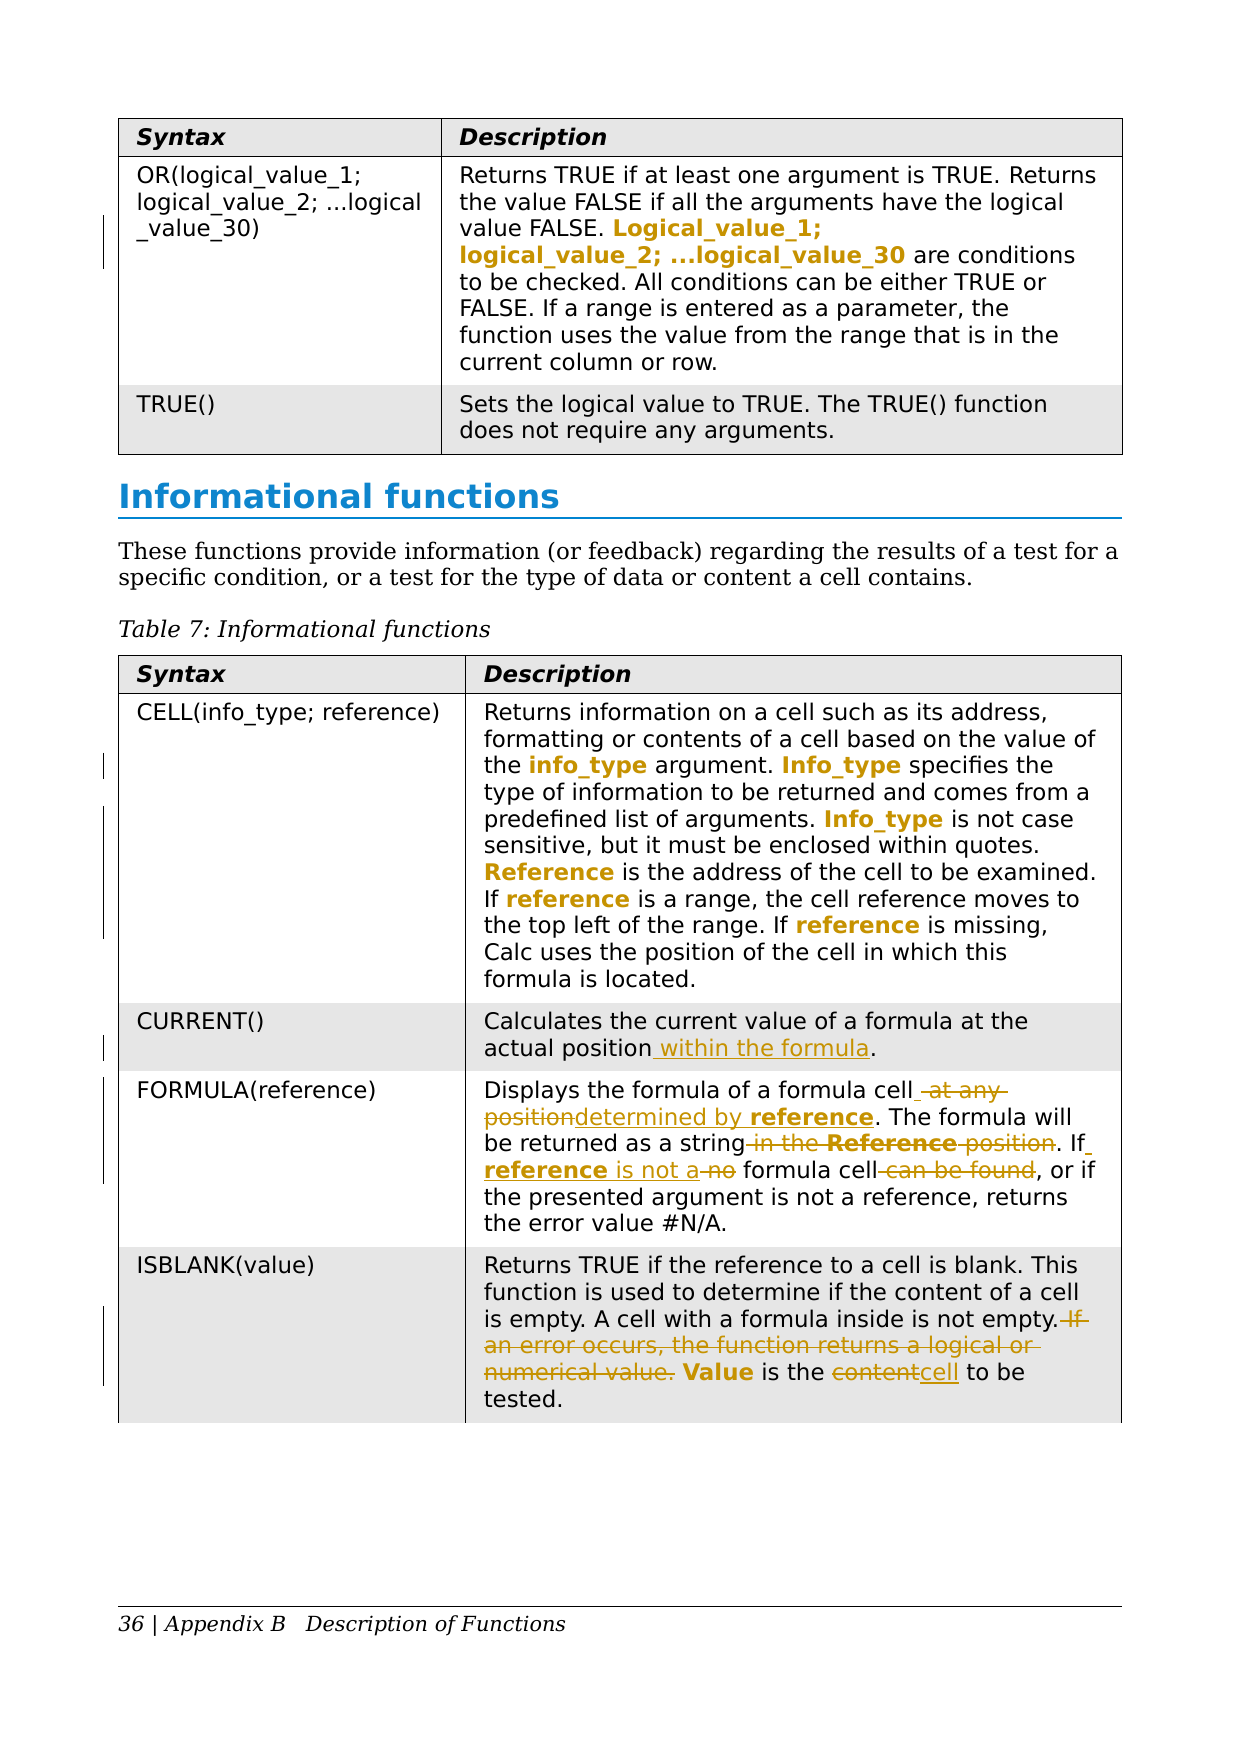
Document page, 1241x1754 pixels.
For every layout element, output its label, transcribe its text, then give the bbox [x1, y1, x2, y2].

table_header Description [442, 119, 1122, 156]
table_cell Calculates the current value of a formula at the actual position within the formula. [466, 1003, 1121, 1071]
text Table 7: Informational functions [118, 616, 1122, 643]
table_header Syntax [119, 119, 441, 156]
table_cell CURRENT() [119, 1003, 465, 1071]
table_cell TRUE() [119, 385, 441, 454]
text These functions provide information (or feedback) regarding the results of a test for a specific condition, or a test for the type of data or content a cell contains. [118, 538, 1122, 591]
table_cell Sets the logical value to TRUE. The TRUE() function does not require any arguments. [442, 385, 1122, 454]
table_cell OR(logical_value_1; logical_value_2; ...logical_value_30) [119, 157, 441, 385]
table_cell FORMULA(reference) [119, 1071, 465, 1247]
table_header Syntax [119, 656, 465, 693]
table_cell Returns TRUE if at least one argument is TRUE. Returns the value FALSE if all the arguments have the logical value FALSE. Logical_value_1; logical_value_2; ...logical_value_30 are conditions to be checked. All conditions can be either TRUE or FALSE. If a range is entered as a parameter, the function uses the value from the range that is in the current column or row. [442, 157, 1122, 385]
table_cell CELL(info_type; reference) [119, 694, 465, 1002]
table_header Description [466, 656, 1121, 693]
table_cell Returns information on a cell such as its address, formatting or contents of a cell based on the value of the info_type argument. Info_type specifies the type of information to be returned and comes from a predefined list of arguments. Info_type is not case sensitive, but it must be enclosed within quotes. Reference is the address of the cell to be examined. If reference is a range, the cell reference moves to the top left of the range. If reference is missing, Calc uses the position of the cell in which this formula is located. [466, 694, 1121, 1002]
table_cell ISBLANK(value) [119, 1247, 465, 1423]
table_cell Returns TRUE if the reference to a cell is blank. This function is used to determine if the content of a cell is empty. A cell with a formula inside is not empty. Value is the cell to be tested. [466, 1247, 1121, 1423]
table_cell Displays the formula of a formula cell determined by reference. The formula will be returned as a string. If reference is not a formula cell, or if the presented argument is not a reference, returns the error value #N/A. [466, 1071, 1121, 1247]
subtitle Informational functions [118, 478, 1122, 517]
